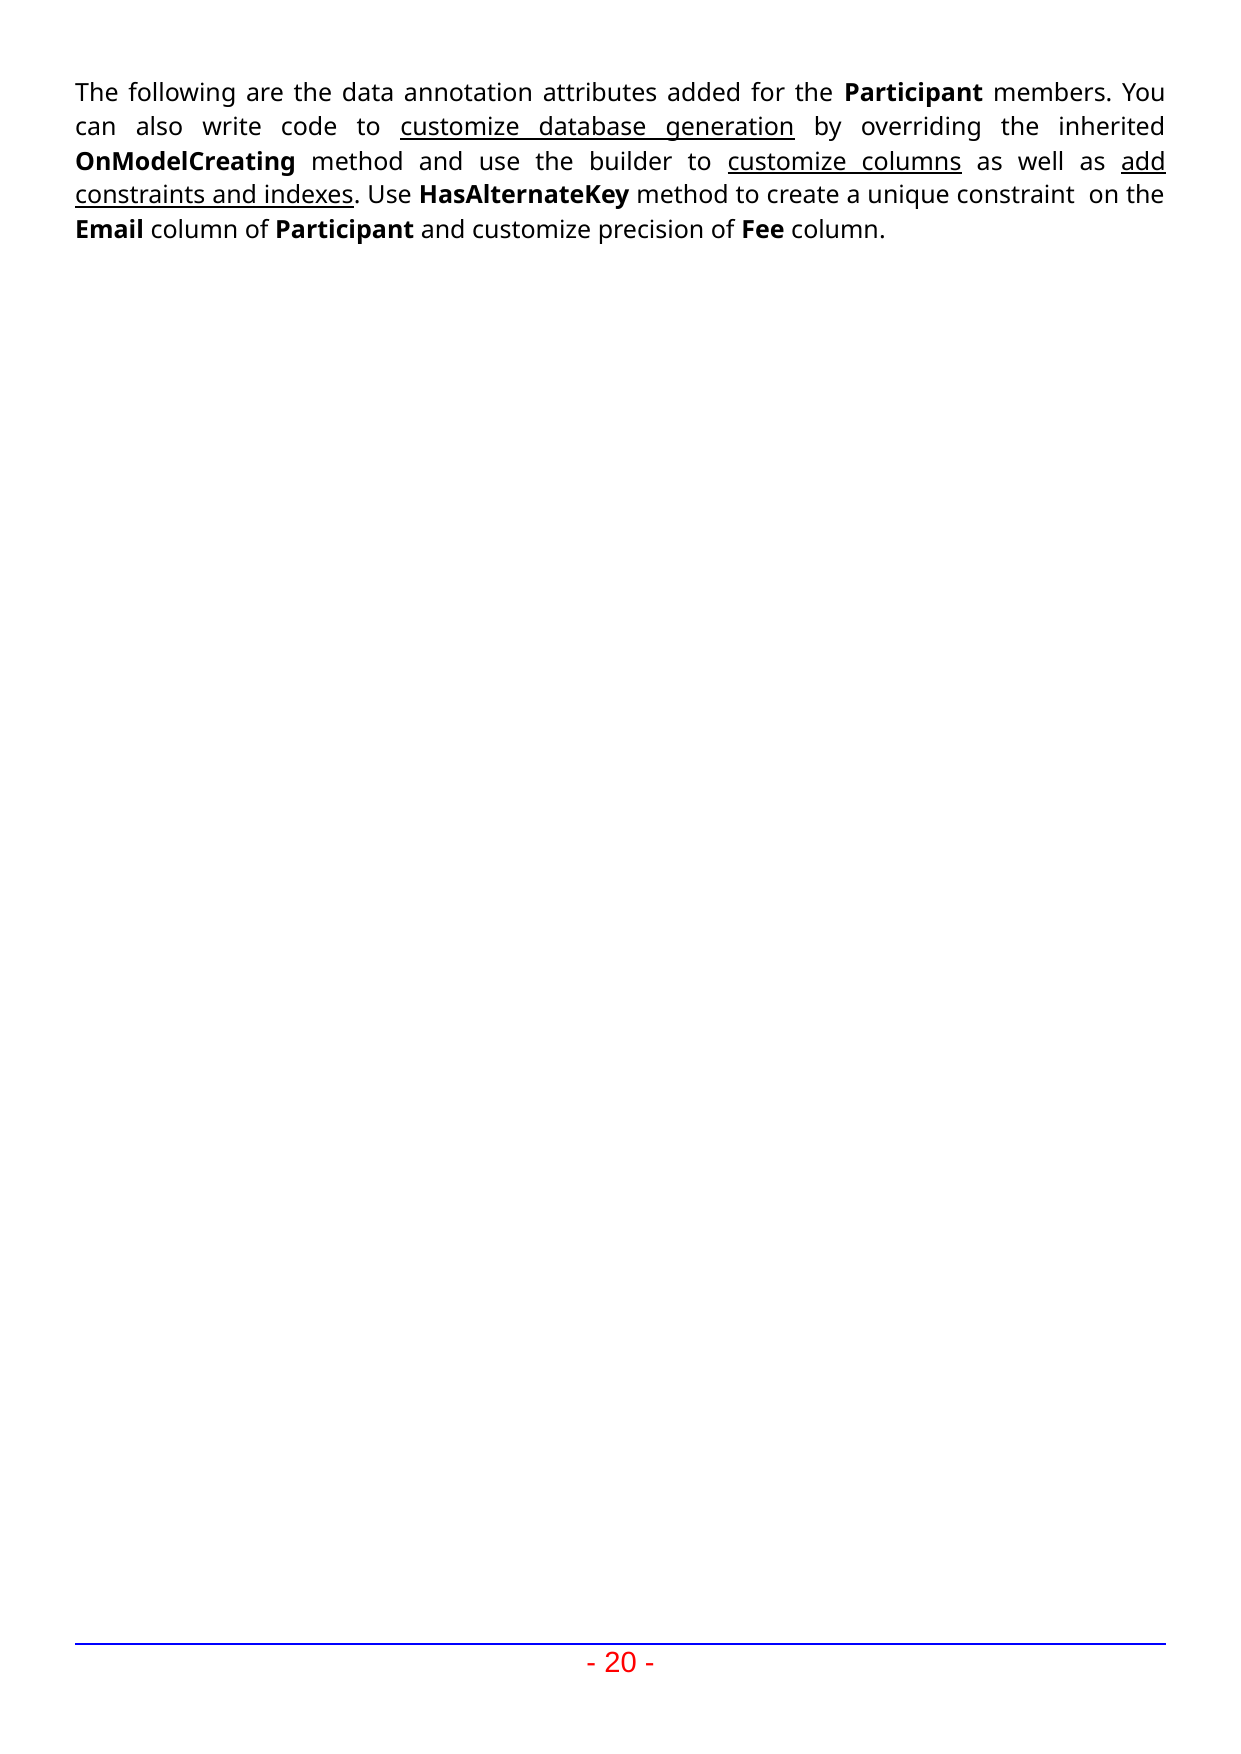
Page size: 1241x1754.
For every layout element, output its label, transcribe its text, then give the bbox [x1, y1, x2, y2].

text The following are the data annotation attributes added for the Participant members. You can also write code to customize database generation by overriding the inherited OnModelCreating method and use the builder to customize columns as well as add constraints and indexes. Use HasAlternateKey method to create a unique constraint on the Email column of Participant and customize precision of Fee column. [75, 75, 1166, 245]
